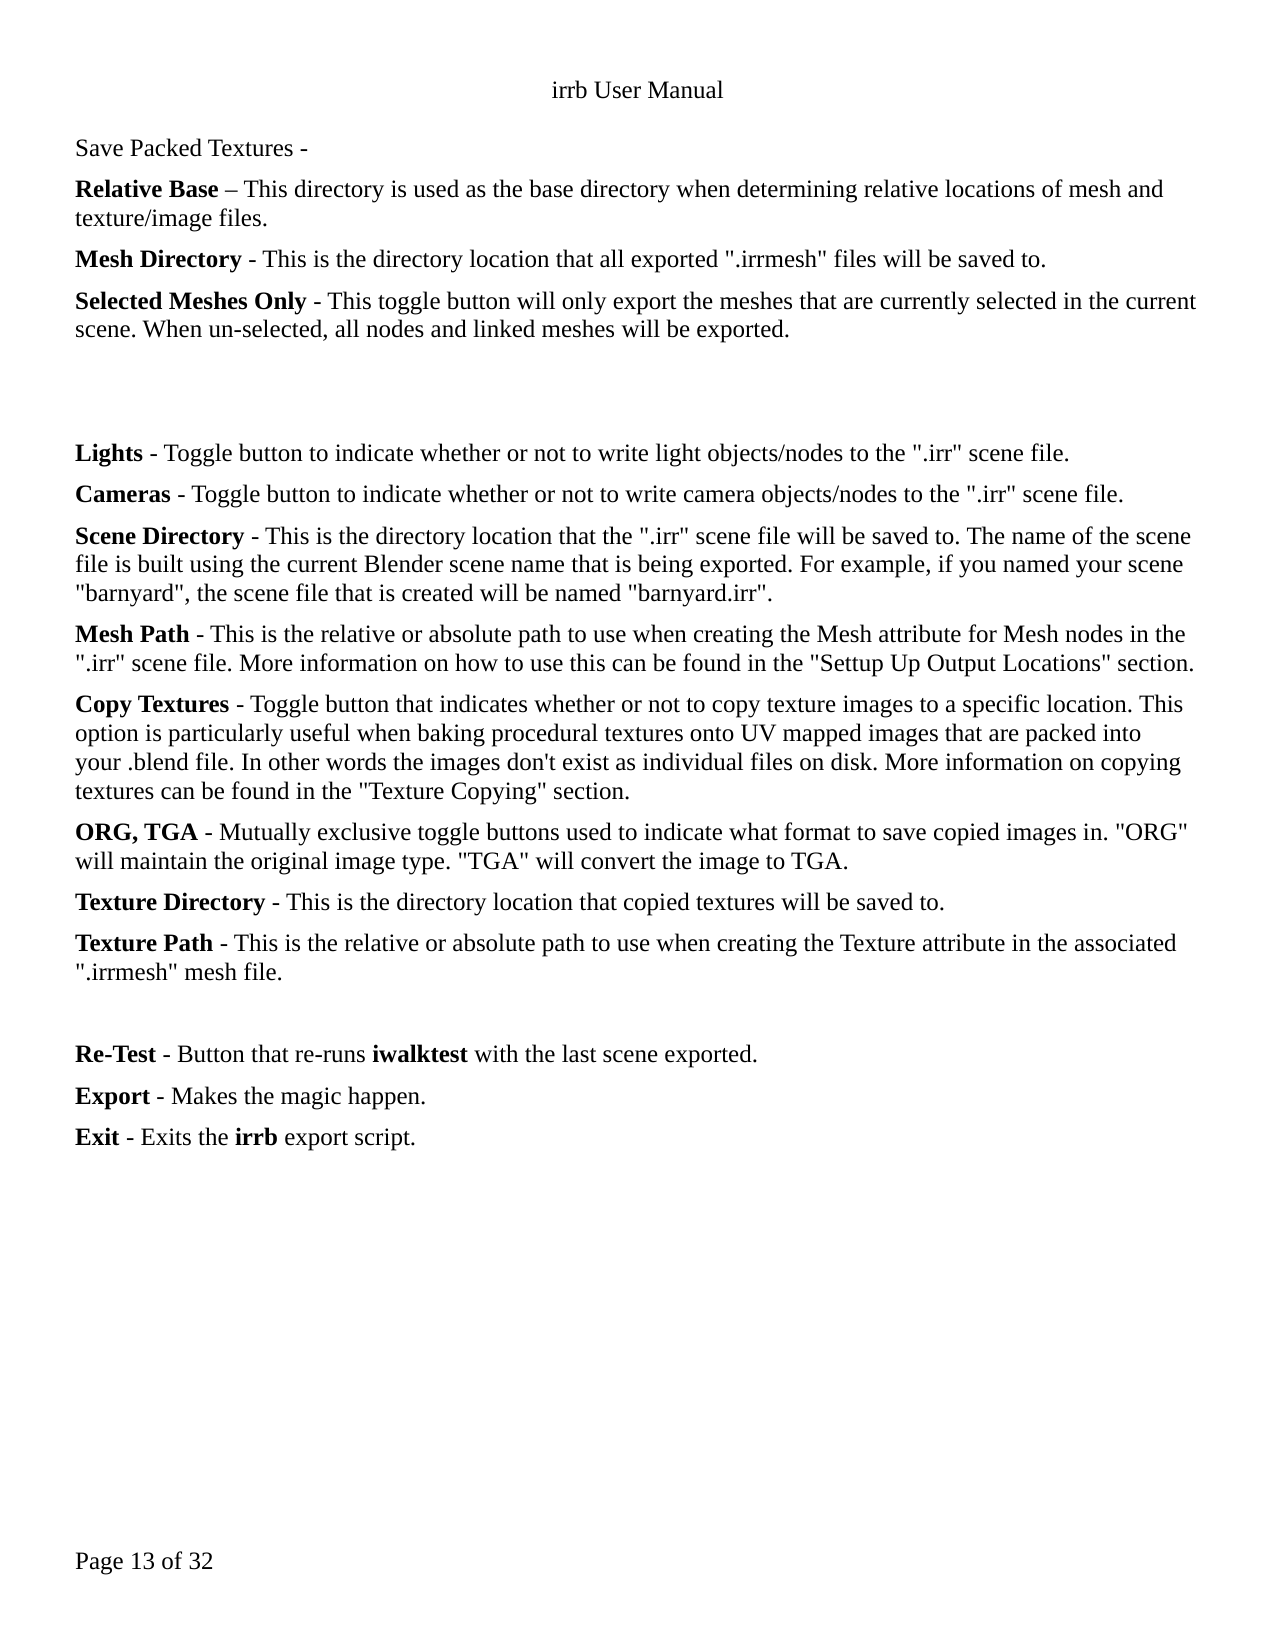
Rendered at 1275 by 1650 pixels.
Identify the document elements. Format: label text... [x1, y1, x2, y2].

text Exit - Exits the irrb export script. [75, 1122, 1200, 1151]
text Save Packed Textures - [75, 133, 1200, 162]
text Texture Path - This is the relative or absolute path to use when creating the Texture attribute in the associated ".irrmesh" mesh file. [75, 928, 1200, 986]
text Relative Base – This directory is used as the base directory when determining relative locations of mesh and texture/image files. [75, 174, 1200, 232]
text Mesh Directory - This is the directory location that all exported ".irrmesh" files will be saved to. [75, 244, 1200, 273]
text Copy Textures - Toggle button that indicates whether or not to copy texture images to a specific location. This option is particularly useful when baking procedural textures onto UV mapped images that are packed into your .blend file. In other words the images don't exist as individual files on disk. More information on copying textures can be found in the "Texture Copying" section. [75, 689, 1200, 804]
text Export - Makes the magic happen. [75, 1081, 1200, 1109]
text Texture Directory - This is the directory location that copied textures will be saved to. [75, 887, 1200, 916]
text ORG, TGA - Mutually exclusive toggle buttons used to indicate what format to save copied images in. "ORG" will maintain the original image type. "TGA" will convert the image to TGA. [75, 817, 1200, 874]
text Cameras - Toggle button to indicate whether or not to write camera objects/nodes to the ".irr" scene file. [75, 479, 1200, 508]
text Lights - Toggle button to indicate whether or not to write light objects/nodes to the ".irr" scene file. [75, 438, 1200, 467]
text Re-Test - Button that re-runs iwalktest with the last scene exported. [75, 1039, 1200, 1068]
text Mesh Path - This is the relative or absolute path to use when creating the Mesh attribute for Mesh nodes in the ".irr" scene file. More information on how to use this can be found in the "Settup Up Output Locations" section. [75, 619, 1200, 677]
text Selected Meshes Only - This toggle button will only export the meshes that are currently selected in the current scene. When un-selected, all nodes and linked meshes will be exported. [75, 286, 1200, 343]
text Scene Directory - This is the directory location that the ".irr" scene file will be saved to. The name of the scene file is built using the current Blender scene name that is being exported. For example, if you named your scene "barnyard", the scene file that is created will be named "barnyard.irr". [75, 521, 1200, 607]
